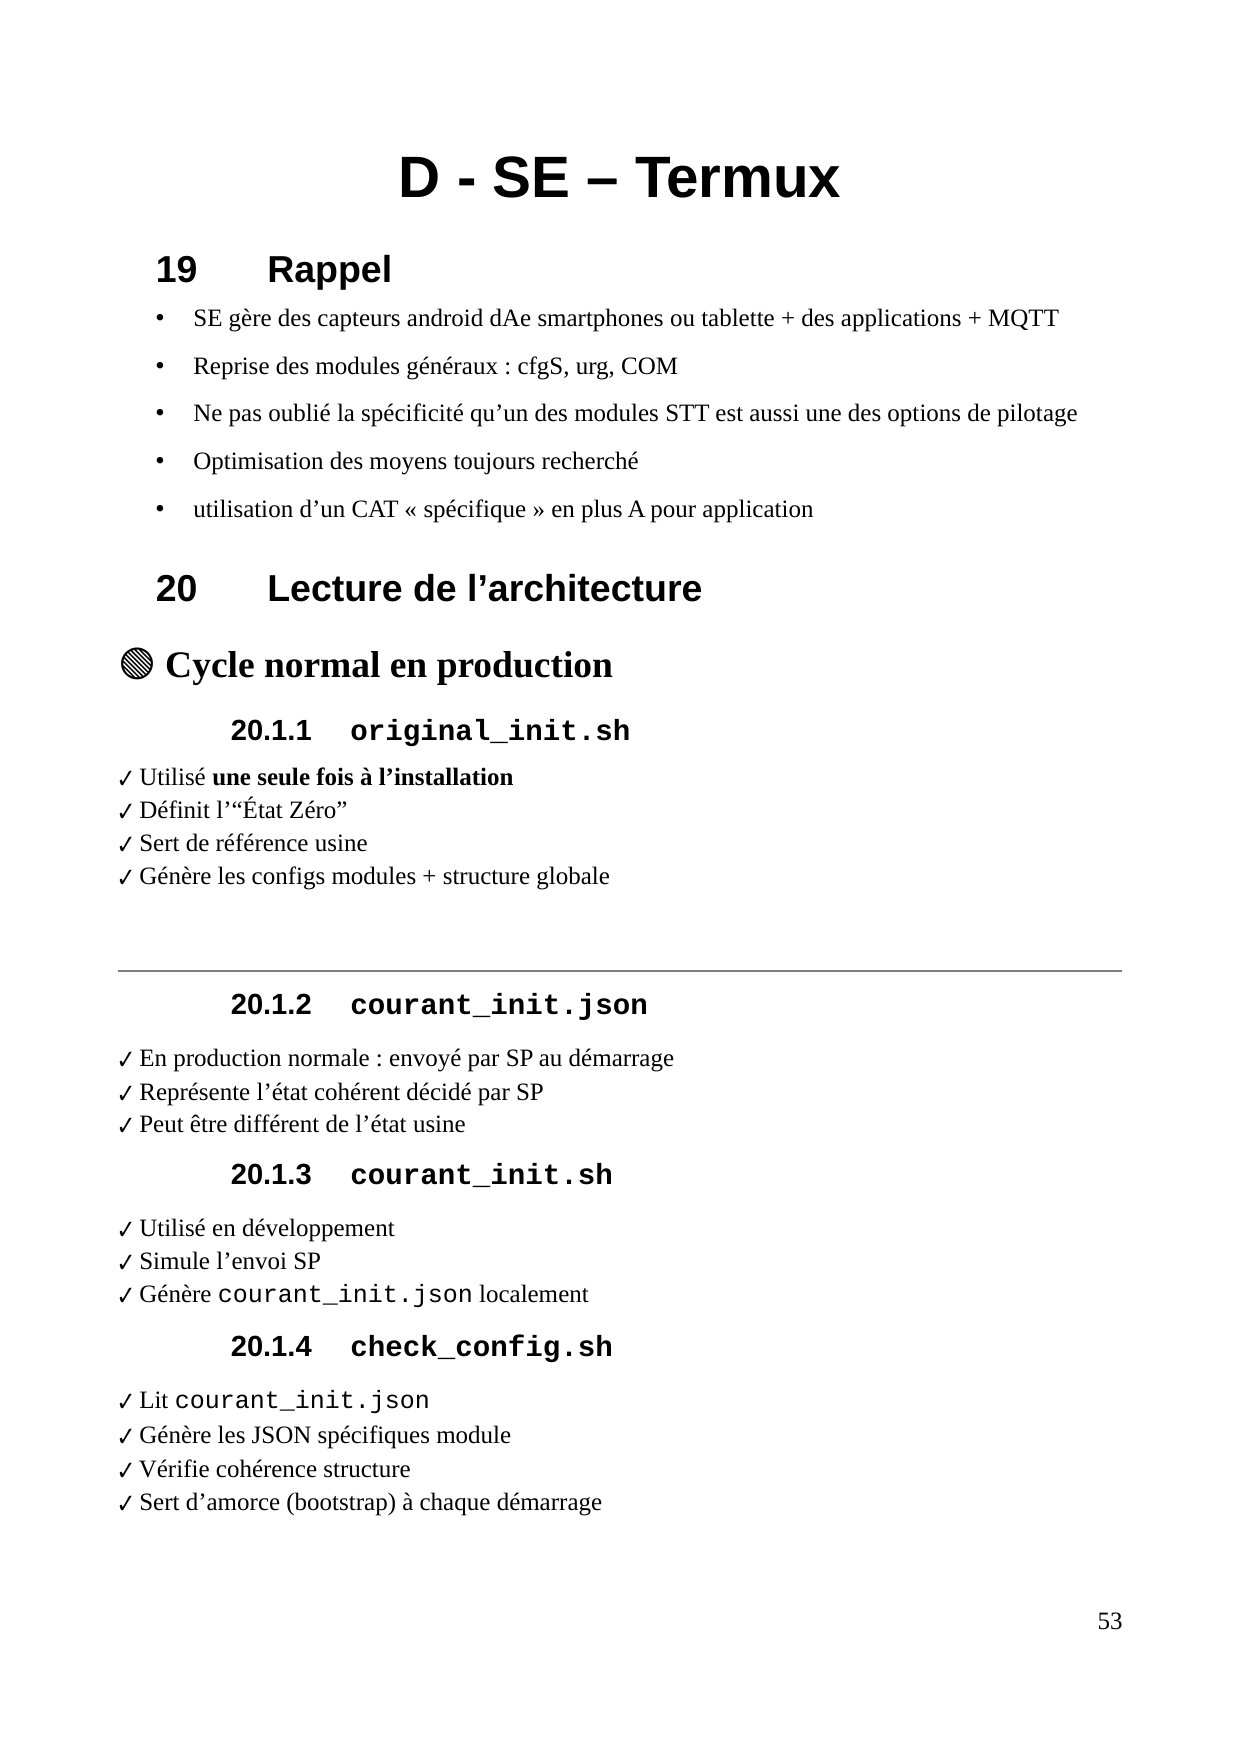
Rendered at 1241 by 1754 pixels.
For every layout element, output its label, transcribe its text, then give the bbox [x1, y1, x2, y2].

list Reprise des modules généraux : cfgS, urg, COM [156, 351, 1122, 380]
subtitle courant_init.json [231, 987, 1122, 1023]
list Ne pas oublié la spécificité qu’un des modules STT est aussi une des options de pilotage [156, 398, 1122, 427]
title D - SE – Termux [118, 143, 1122, 210]
subtitle check_config.sh [231, 1329, 1122, 1366]
subtitle Lecture de l’architecture [156, 566, 1122, 609]
subtitle original_init.sh [231, 713, 1122, 749]
subtitle 🟢 Cycle normal en production [118, 643, 1122, 686]
text ✔ Lit courant_init.json ✔ Génère les JSON spécifiques module ✔ Vérifie cohérence structure ✔ Sert d’amorce (bootstrap) à chaque démarrage [118, 1386, 1122, 1515]
list utilisation d’un CAT « spécifique » en plus A pour application [156, 494, 1122, 522]
subtitle courant_init.sh [231, 1157, 1122, 1193]
list SE gère des capteurs android dAe smartphones ou tablette + des applications + MQTT [156, 303, 1122, 332]
text ✔ Utilisé une seule fois à l’installation ✔ Définit l’“État Zéro” ✔ Sert de référence usine ✔ Génère les configs modules + structure globale [118, 762, 1122, 889]
subtitle Rappel [156, 248, 1122, 291]
text ✔ Utilisé en développement ✔ Simule l’envoi SP ✔ Génère courant_init.json localement [118, 1213, 1122, 1310]
text ✔ En production normale : envoyé par SP au démarrage ✔ Représente l’état cohérent décidé par SP ✔ Peut être différent de l’état usine [118, 1043, 1122, 1138]
list Optimisation des moyens toujours recherché [156, 446, 1122, 475]
